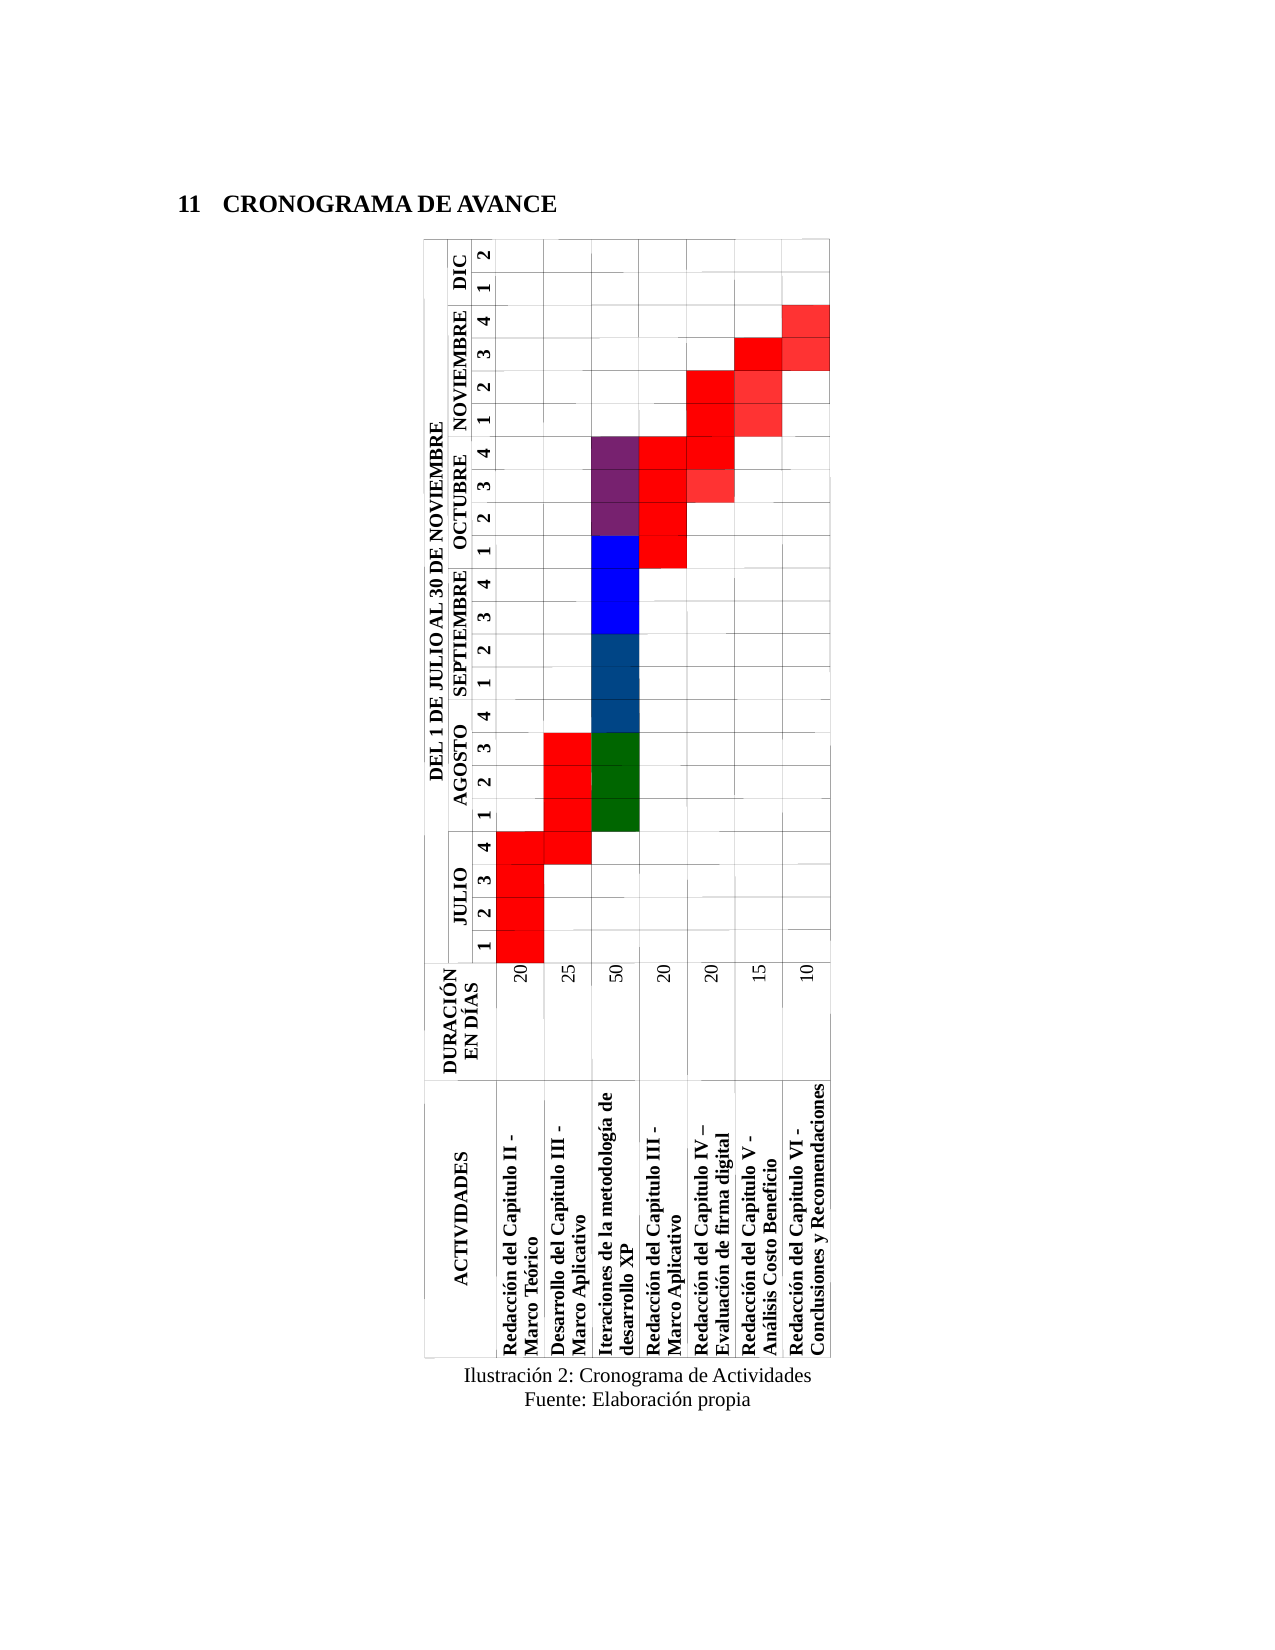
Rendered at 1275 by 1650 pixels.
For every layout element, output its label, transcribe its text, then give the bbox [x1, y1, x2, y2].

subtitle CRONOGRAMA DE AVANCE [177, 189, 1098, 218]
text Fuente: Elaboración propia [418, 1387, 857, 1411]
text Ilustración 2: Cronograma de Actividades [418, 232, 857, 1387]
